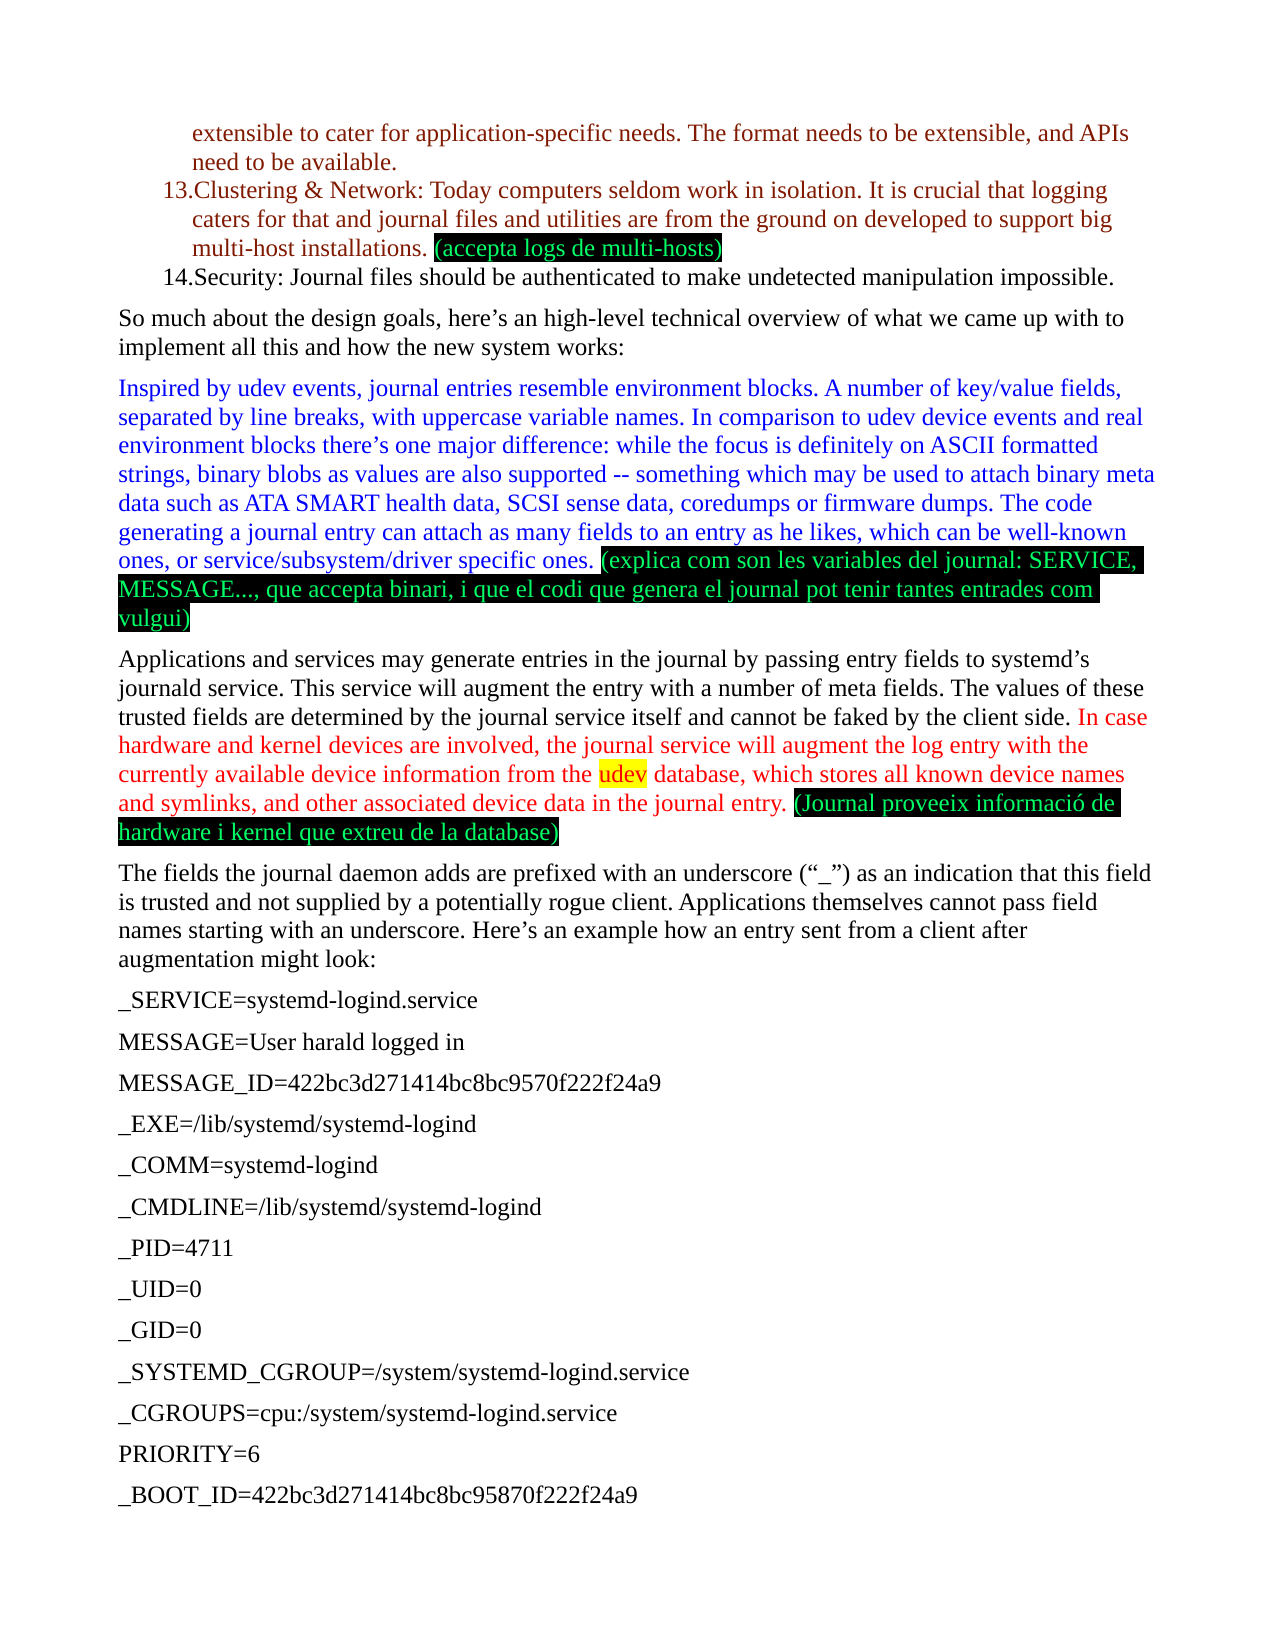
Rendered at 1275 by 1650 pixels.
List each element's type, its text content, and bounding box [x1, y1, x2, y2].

text _CMDLINE=/lib/systemd/systemd-logind [118, 1192, 1157, 1221]
text _SYSTEMD_CGROUP=/system/systemd-logind.service [118, 1357, 1157, 1386]
text _EXE=/lib/systemd/systemd-logind [118, 1109, 1157, 1138]
text _COMM=systemd-logind [118, 1151, 1157, 1179]
text The fields the journal daemon adds are prefixed with an underscore (“_”) as an indication that this field is trusted and not supplied by a potentially rogue client. Applications themselves cannot pass field names starting with an underscore. Here’s an example how an entry sent from a client after augmentation might look: [118, 858, 1157, 973]
text So much about the design goals, here’s an high-level technical overview of what we came up with to implement all this and how the new system works: [118, 303, 1157, 361]
text MESSAGE_ID=422bc3d271414bc8bc9570f222f24a9 [118, 1068, 1157, 1097]
text _UID=0 [118, 1274, 1157, 1303]
text _PID=4711 [118, 1233, 1157, 1262]
list Clustering & Network: Today computers seldom work in isolation. It is crucial that logging caters for that and journal files and utilities are from the ground on developed to support big multi-host installations. (accepta logs de multi-hosts) [162, 176, 1157, 262]
list Security: Journal files should be authenticated to make undetected manipulation impossible. [162, 262, 1157, 291]
text _SERVICE=systemd-logind.service [118, 986, 1157, 1014]
text MESSAGE=User harald logged in [118, 1027, 1157, 1056]
text Inspired by udev events, journal entries resemble environment blocks. A number of key/value fields, separated by line breaks, with uppercase variable names. In comparison to udev device events and real environment blocks there’s one major difference: while the focus is definitely on ASCII formatted strings, binary blobs as values are also supported -- something which may be used to attach binary meta data such as ATA SMART health data, SCSI sense data, coredumps or firmware dumps. The code generating a journal entry can attach as many fields to an entry as he likes, which can be well-known ones, or service/subsystem/driver specific ones. (explica com son les variables del journal: SERVICE, MESSAGE..., que accepta binari, i que el codi que genera el journal pot tenir tantes entrades com vulgui) [118, 373, 1157, 632]
text _GID=0 [118, 1316, 1157, 1344]
text _BOOT_ID=422bc3d271414bc8bc95870f222f24a9 [118, 1481, 1157, 1509]
list extensible to cater for application-specific needs. The format needs to be extensible, and APIs need to be available. [162, 118, 1157, 176]
text _CGROUPS=cpu:/system/systemd-logind.service [118, 1398, 1157, 1427]
text Applications and services may generate entries in the journal by passing entry fields to systemd’s journald service. This service will augment the entry with a number of meta fields. The values of these trusted fields are determined by the journal service itself and cannot be faked by the client side. In case hardware and kernel devices are involved, the journal service will augment the log entry with the currently available device information from the udev database, which stores all known device names and symlinks, and other associated device data in the journal entry. (Journal proveeix informació de hardware i kernel que extreu de la database) [118, 644, 1157, 846]
text PRIORITY=6 [118, 1439, 1157, 1468]
